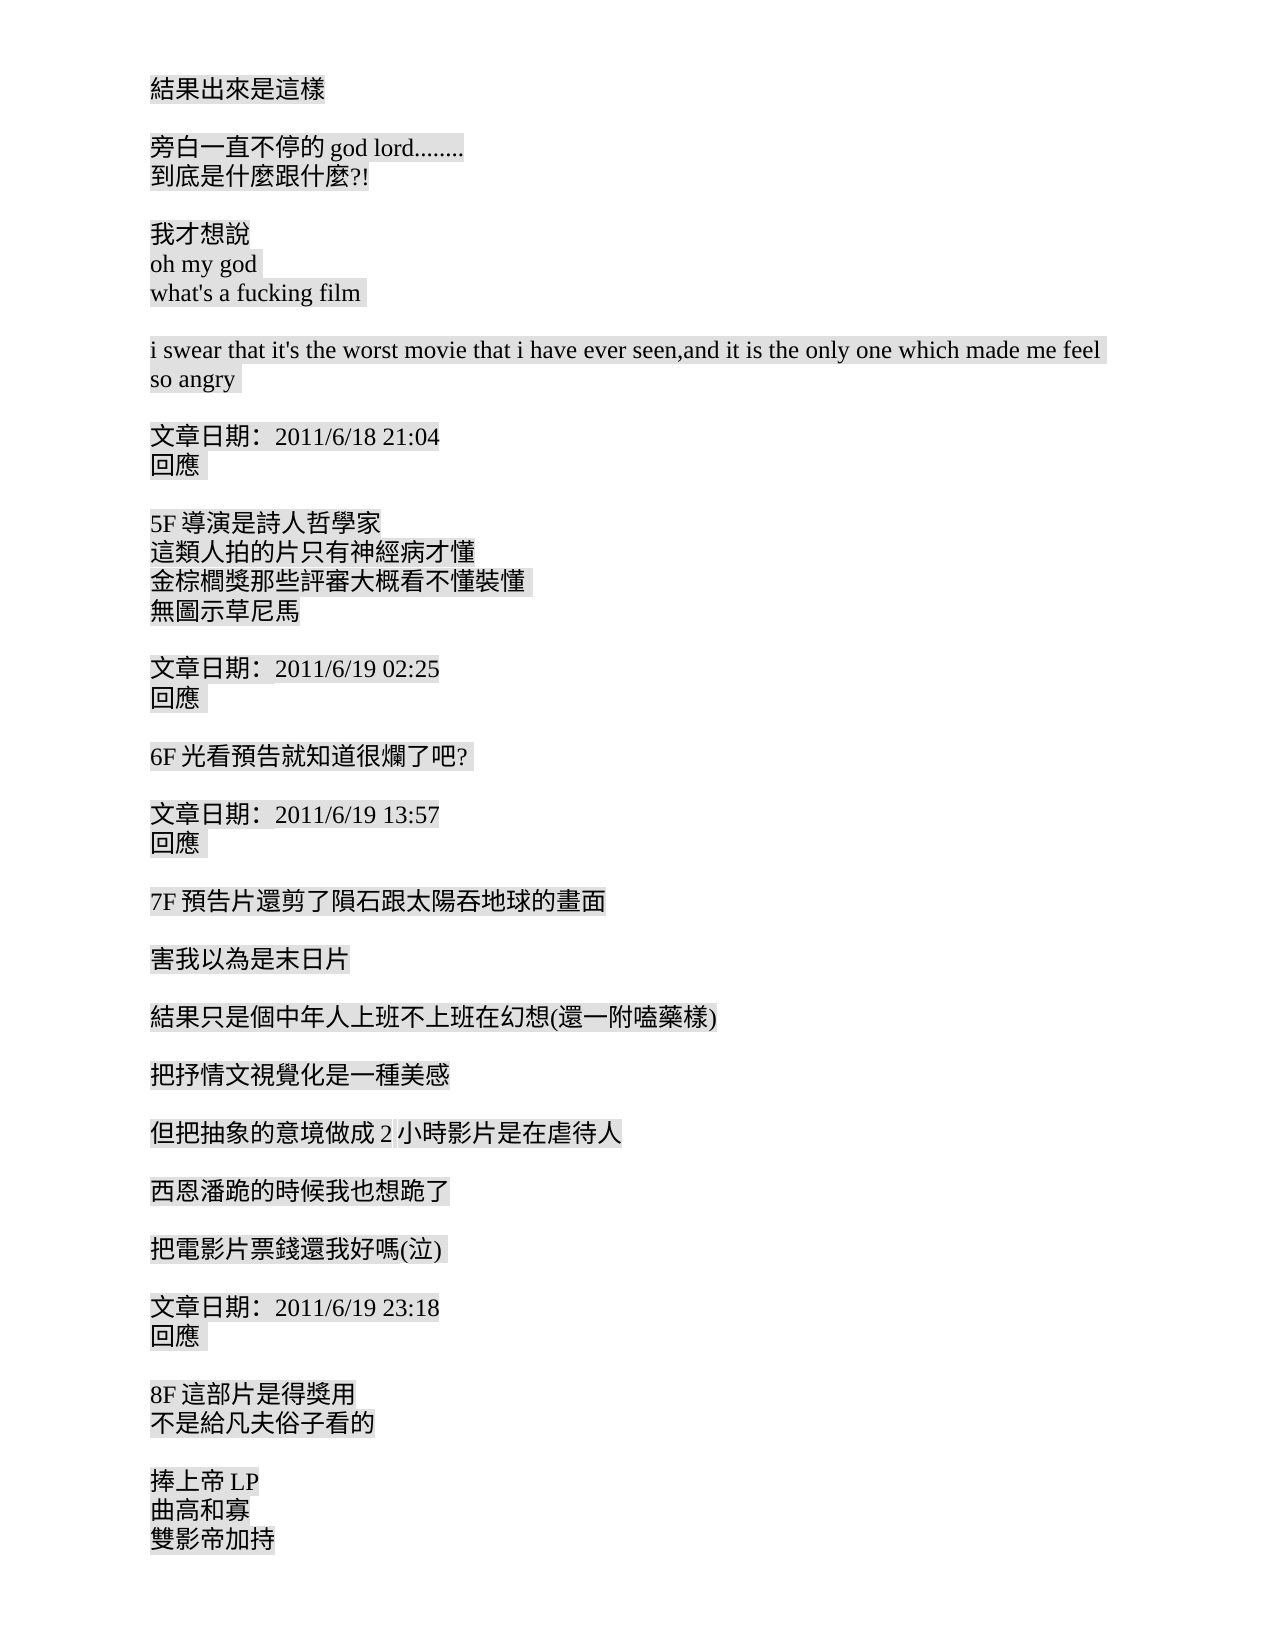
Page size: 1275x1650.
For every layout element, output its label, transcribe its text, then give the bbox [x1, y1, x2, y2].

text 結果出來是這樣 旁白一直不停的god lord........ 到底是什麼跟什麼?! 我才想說 oh my god what's a fucking film i swear that it's the worst movie that i have ever seen,and it is the only one which made me feel so angry 文章日期：2011/6/18 21:04 回應 5F導演是詩人哲學家 這類人拍的片只有神經病才懂 金棕櫚獎那些評審大概看不懂裝懂 無圖示草尼馬 文章日期：2011/6/19 02:25 回應 6F光看預告就知道很爛了吧? 文章日期：2011/6/19 13:57 回應 7F預告片還剪了隕石跟太陽吞地球的畫面 害我以為是末日片 結果只是個中年人上班不上班在幻想(還一附嗑藥樣) 把抒情文視覺化是一種美感 但把抽象的意境做成2小時影片是在虐待人 西恩潘跪的時候我也想跪了 把電影片票錢還我好嗎(泣) 文章日期：2011/6/19 23:18 回應 8F這部片是得獎用 不是給凡夫俗子看的 捧上帝LP 曲高和寡 雙影帝加持 [150, 75, 1125, 1555]
